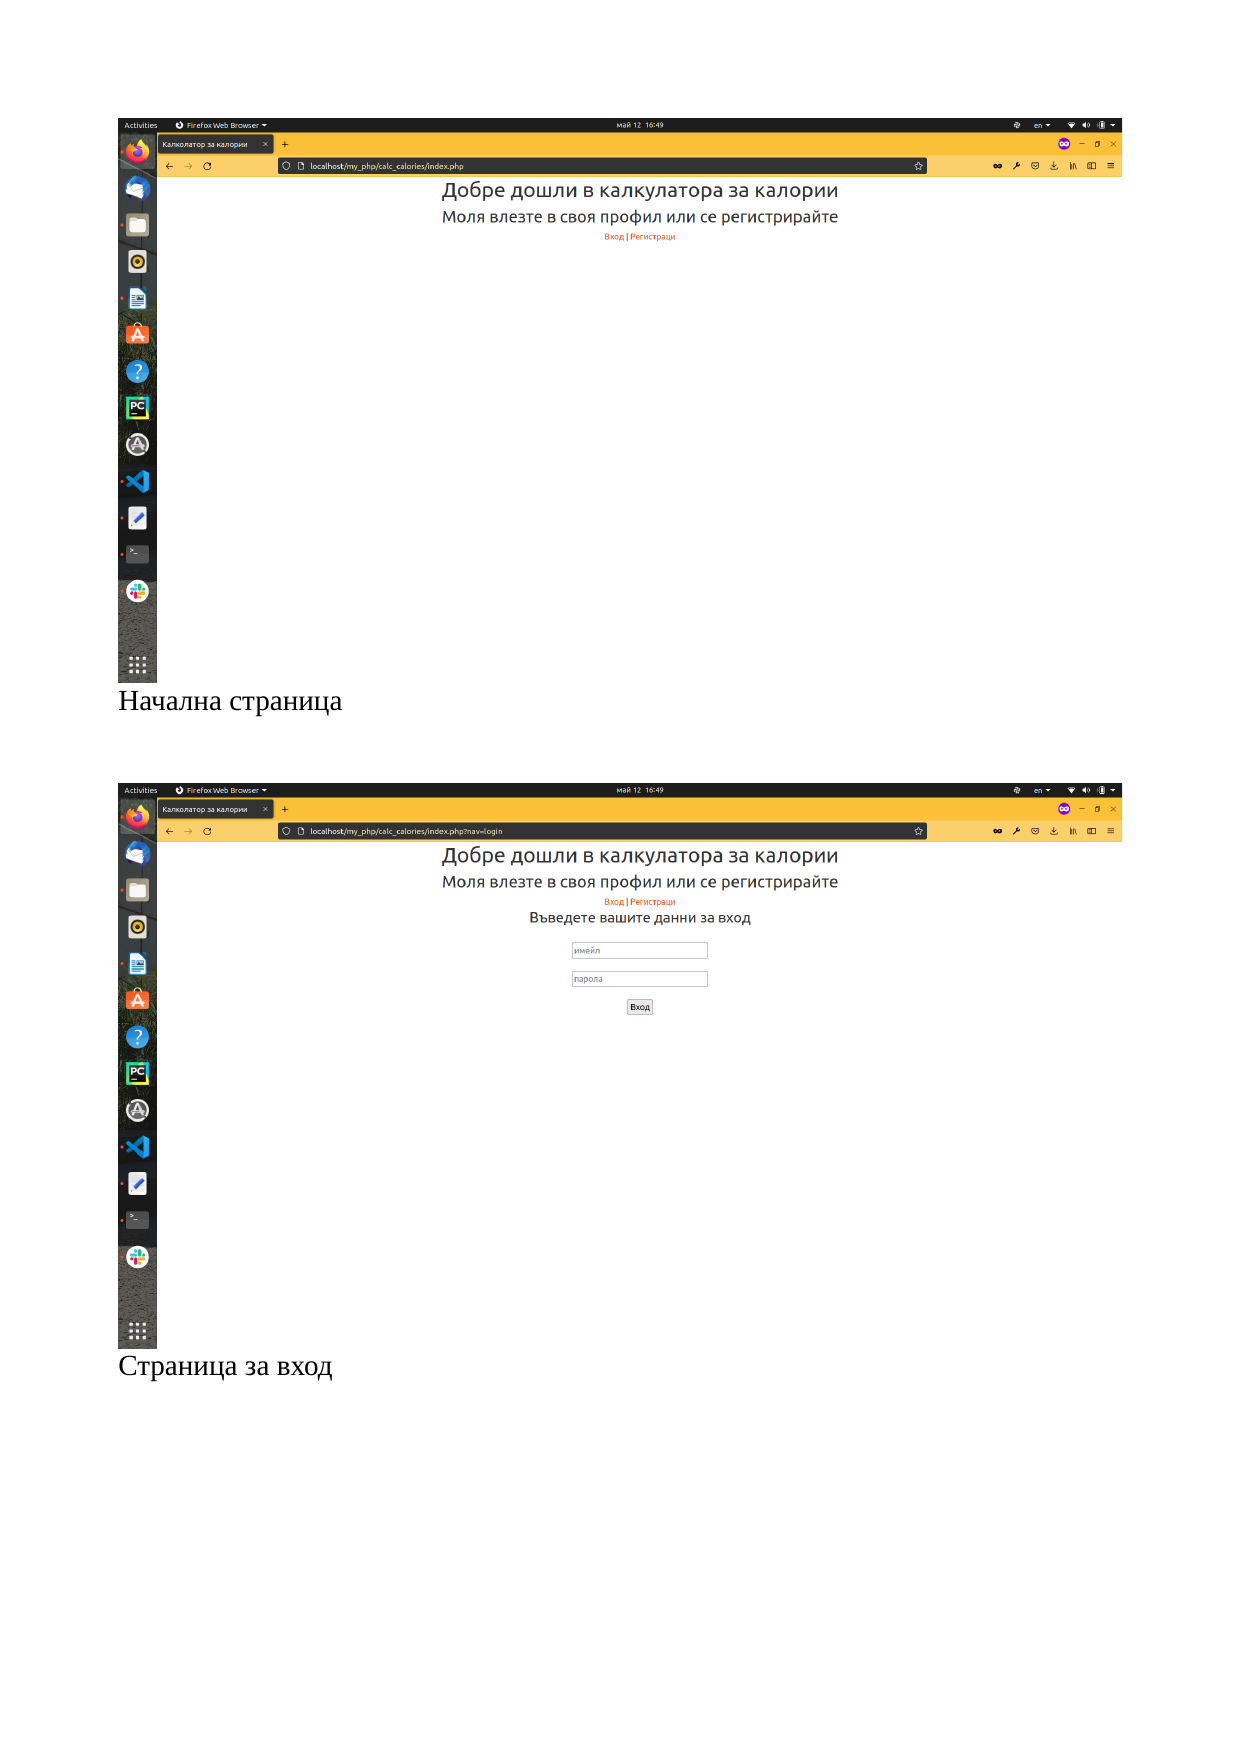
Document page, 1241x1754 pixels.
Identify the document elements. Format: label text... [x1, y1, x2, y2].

picture [118, 783, 1123, 1349]
text Начална страница [118, 683, 1122, 716]
text Страница за вход [118, 1349, 1122, 1382]
picture [118, 118, 1123, 683]
